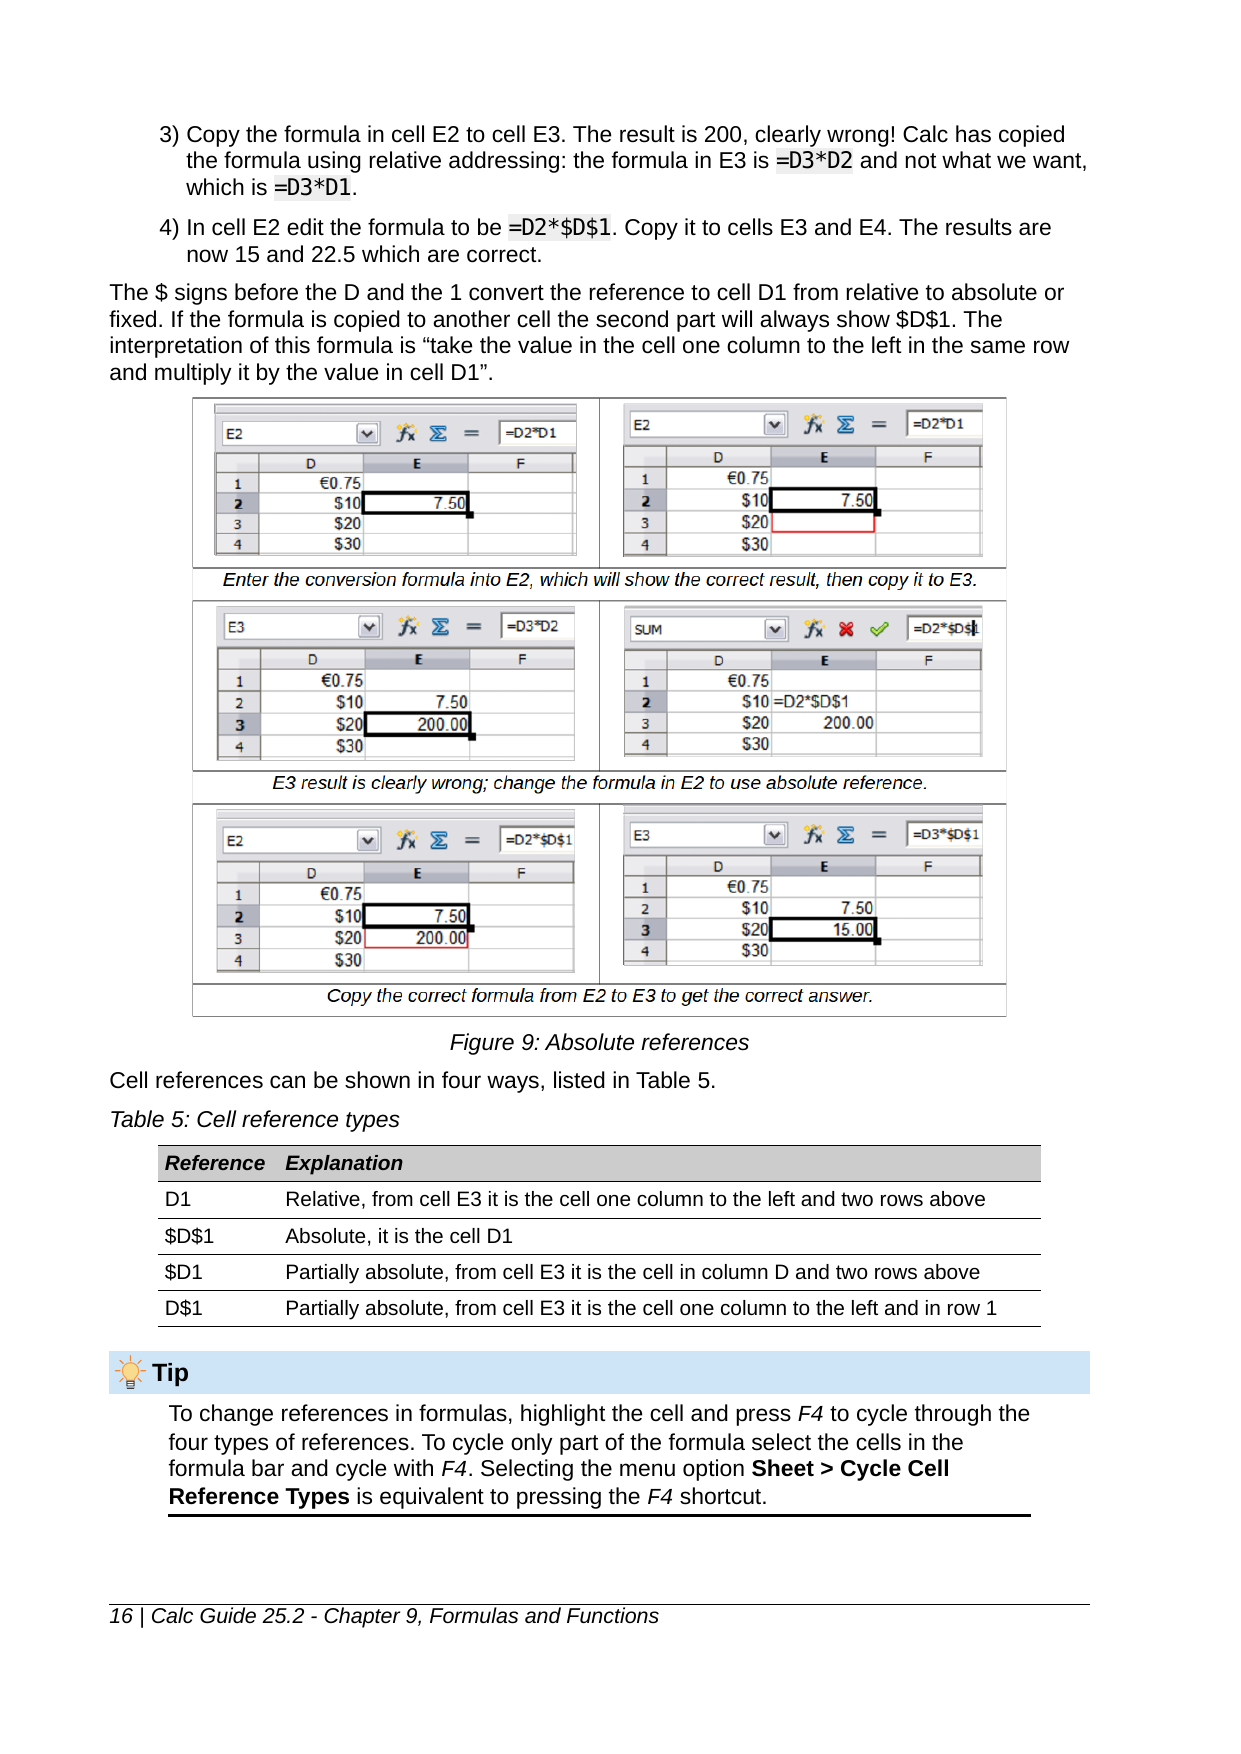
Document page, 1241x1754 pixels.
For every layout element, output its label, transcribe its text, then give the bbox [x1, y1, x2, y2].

subtitle Tip [109, 1351, 1090, 1394]
table_cell Partially absolute, from cell E3 it is the cell in column D and two rows above [279, 1255, 1041, 1290]
list Copy the formula in cell E2 to cell E3. The result is 200, clearly wrong! Calc has copied the formula using relative addressing: the formula in E3 is =D3*D2 and not what we want, which is =D3*D1. [186, 121, 1090, 201]
text To change references in formulas, highlight the cell and press F4 to cycle through the four types of references. To cycle only part of the formula select the cells in the formula bar and cycle with F4. Selecting the menu option Sheet > Cycle Cell Reference Types is equivalent to pressing the F4 shortcut. [168, 1400, 1031, 1514]
table_header Explanation [279, 1146, 1041, 1181]
list In cell E2 edit the formula to be =D2*$D$1. Copy it to cells E3 and E4. The results are now 15 and 22.5 which are correct. [186, 214, 1090, 267]
picture [192, 397, 1007, 1017]
text Table 5: Cell reference types [109, 1106, 1090, 1132]
table_cell Partially absolute, from cell E3 it is the cell one column to the left and in row 1 [279, 1291, 1041, 1326]
table_cell Relative, from cell E3 it is the cell one column to the left and two rows above [279, 1182, 1041, 1217]
table_cell $D1 [158, 1255, 279, 1290]
text Cell references can be shown in four ways, listed in Table 5. [109, 1067, 1090, 1094]
table_header Reference [158, 1146, 279, 1181]
table_cell Absolute, it is the cell D1 [279, 1219, 1041, 1254]
table_cell $D$1 [158, 1219, 279, 1254]
text The $ signs before the D and the 1 convert the reference to cell D1 from relative to absolute or fixed. If the formula is copied to another cell the second part will always show $D$1. The interpretation of this formula is “take the value in the cell one column to the left in the same row and multiply it by the value in cell D1”. [109, 279, 1090, 385]
table_cell D$1 [158, 1291, 279, 1326]
table_cell D1 [158, 1182, 279, 1217]
text Figure 9: Absolute references [109, 1028, 1090, 1055]
